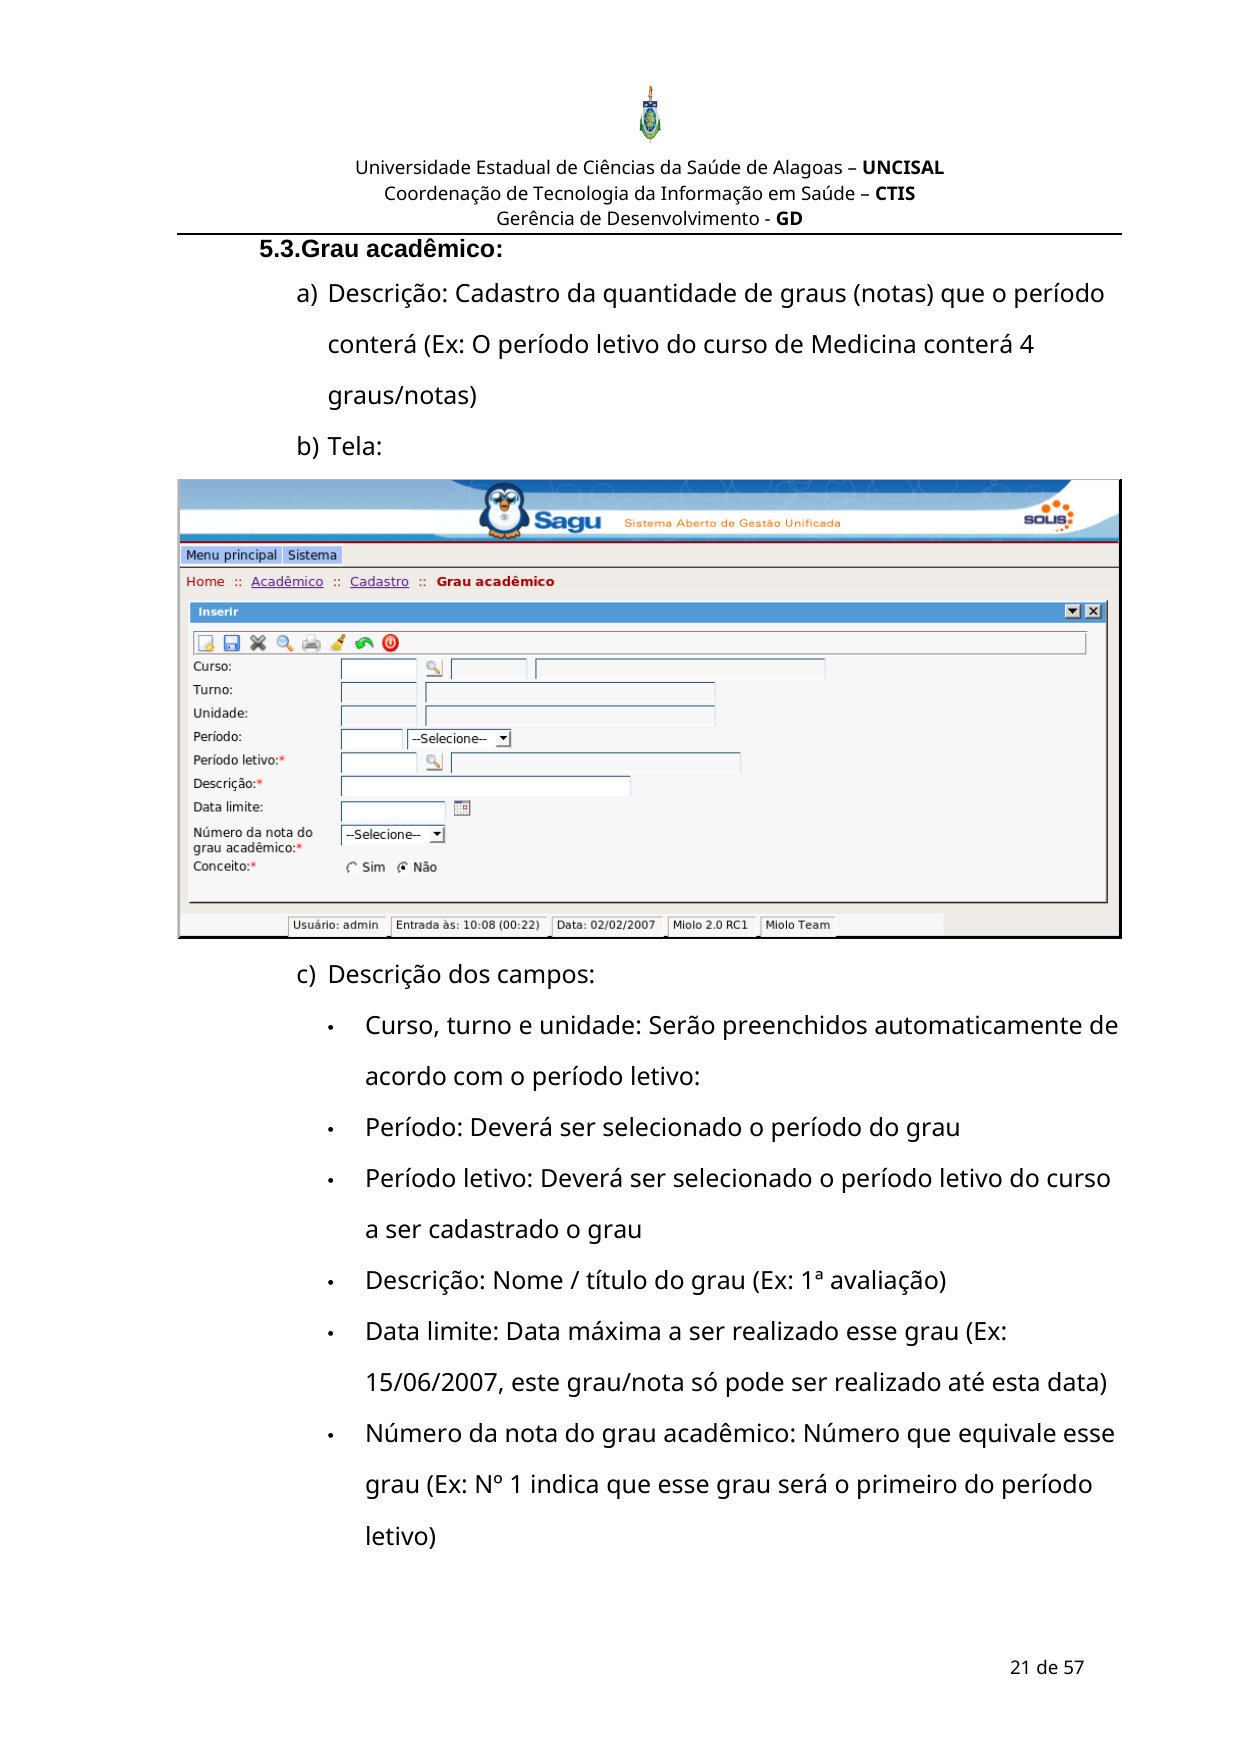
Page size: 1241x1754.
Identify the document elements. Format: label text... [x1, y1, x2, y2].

list Período: Deverá ser selecionado o período do grau [327, 1110, 1122, 1144]
picture [177, 479, 1122, 940]
list Data limite: Data máxima a ser realizado esse grau (Ex: 15/06/2007, este grau/nota só pode ser realizado até esta data) [327, 1314, 1122, 1399]
subtitle Grau acadêmico: [252, 235, 1122, 263]
list Tela: [290, 429, 1122, 463]
picture [638, 82, 662, 146]
list Curso, turno e unidade: Serão preenchidos automaticamente de acordo com o período letivo: [327, 1008, 1122, 1093]
list Descrição: Nome / título do grau (Ex: 1ª avaliação) [327, 1263, 1122, 1297]
list Descrição dos campos: [290, 940, 1122, 991]
list Número da nota do grau acadêmico: Número que equivale esse grau (Ex: Nº 1 indica que esse grau será o primeiro do período letivo) [327, 1416, 1122, 1552]
list Período letivo: Deverá ser selecionado o período letivo do curso a ser cadastrado o grau [327, 1161, 1122, 1246]
list Descrição: Cadastro da quantidade de graus (notas) que o período conterá (Ex: O período letivo do curso de Medicina conterá 4 graus/notas) [290, 276, 1122, 412]
